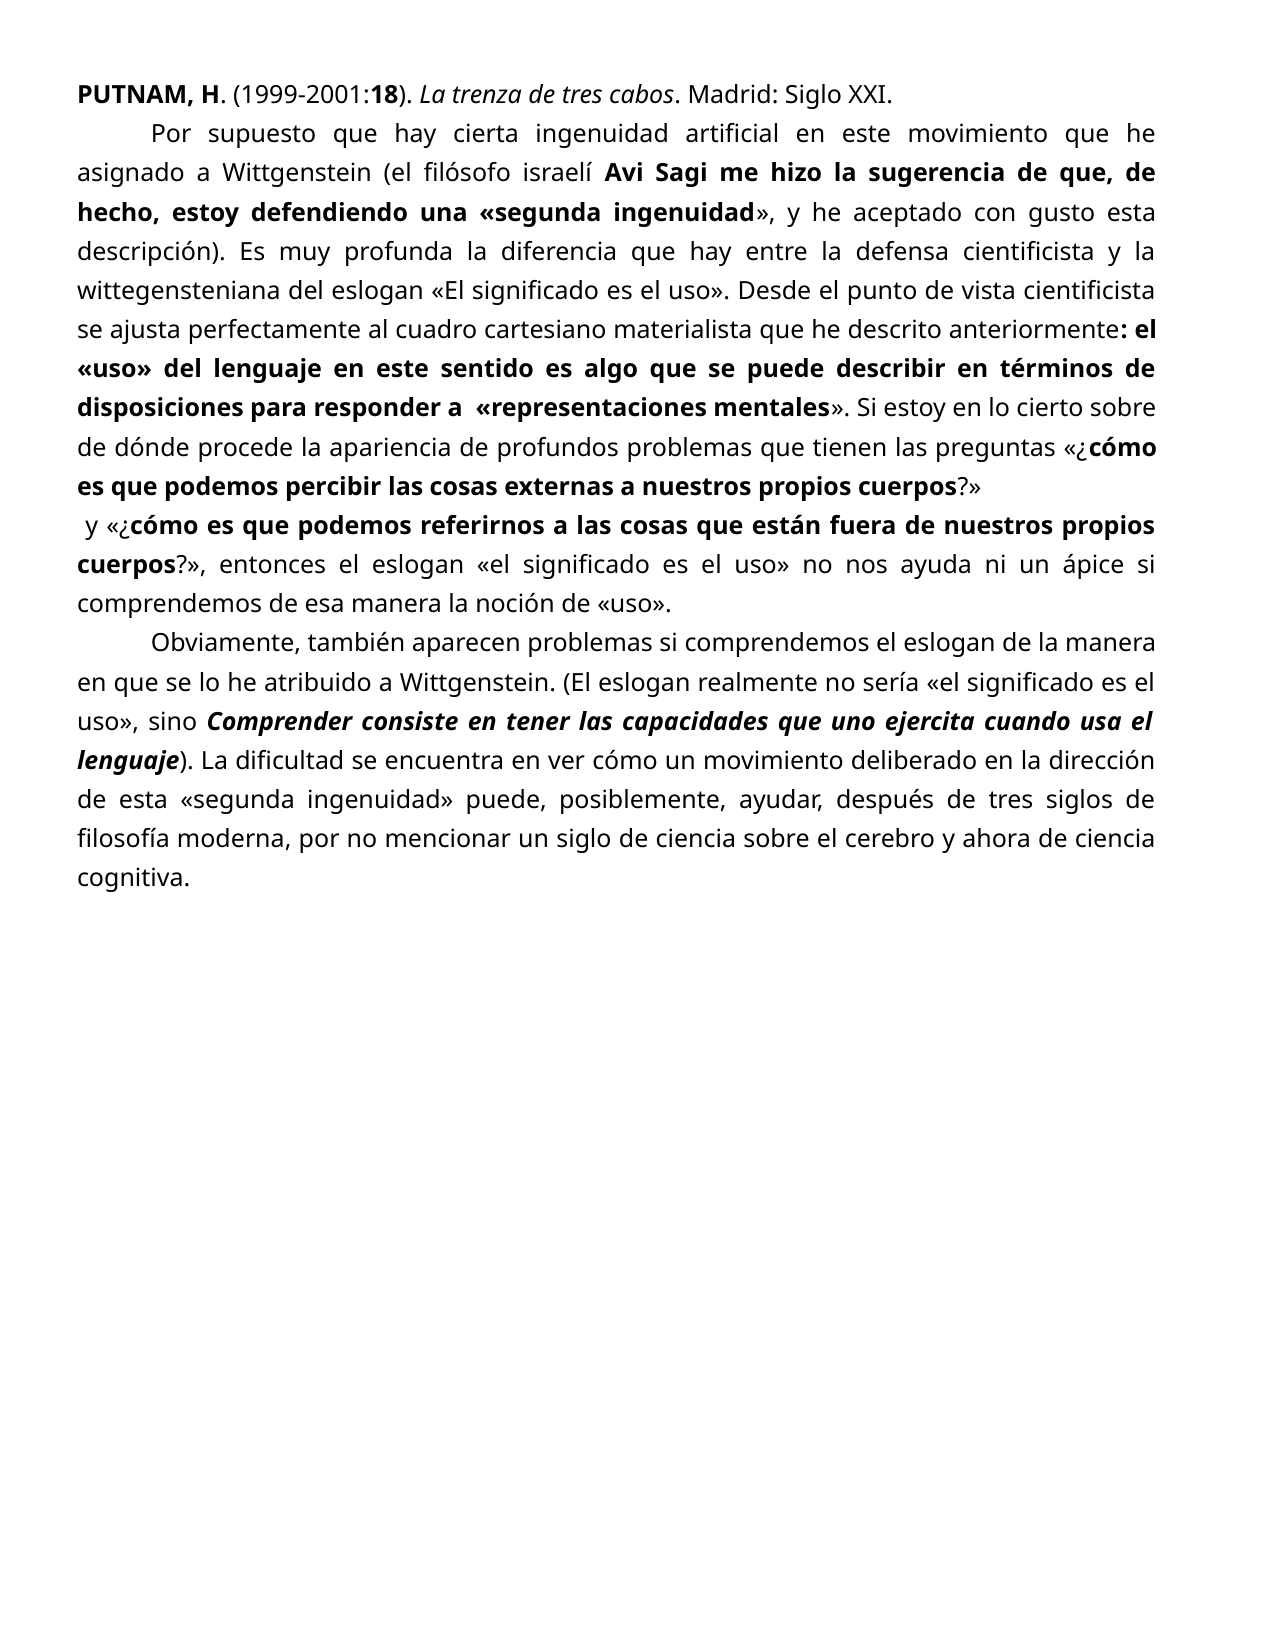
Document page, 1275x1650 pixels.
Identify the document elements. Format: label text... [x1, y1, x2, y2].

text y «¿cómo es que podemos referirnos a las cosas que están fuera de nuestros propios cuerpos?», entonces el eslogan «el significado es el uso» no nos ayuda ni un ápice si comprendemos de esa manera la noción de «uso». [77, 508, 1157, 620]
text PUTNAM, H. (1999-2001:18). La trenza de tres cabos. Madrid: Siglo XXI. [77, 77, 1157, 111]
text Obviamente, también aparecen problemas si comprendemos el eslogan de la manera en que se lo he atribuido a Wittgenstein. (El eslogan realmente no sería «el significado es el uso», sino Comprender consiste en tener las capacidades que uno ejercita cuando usa el lenguaje). La dificultad se encuentra en ver cómo un movimiento deliberado en la dirección de esta «segunda ingenuidad» puede, posiblemente, ayudar, después de tres siglos de filosofía moderna, por no mencionar un siglo de ciencia sobre el cerebro y ahora de ciencia cognitiva. [77, 625, 1157, 894]
text Por supuesto que hay cierta ingenuidad artificial en este movimiento que he asignado a Wittgenstein (el filósofo israelí Avi Sagi me hizo la sugerencia de que, de hecho, estoy defendiendo una «segunda ingenuidad», y he aceptado con gusto esta descripción). Es muy profunda la diferencia que hay entre la defensa cientificista y la wittegensteniana del eslogan «El significado es el uso». Desde el punto de vista cientificista se ajusta perfectamente al cuadro cartesiano materialista que he descrito anteriormente: el «uso» del lenguaje en este sentido es algo que se puede describir en términos de disposiciones para responder a «representaciones mentales». Si estoy en lo cierto sobre de dónde procede la apariencia de profundos problemas que tienen las preguntas «¿cómo es que podemos percibir las cosas externas a nuestros propios cuerpos?» [77, 116, 1157, 502]
